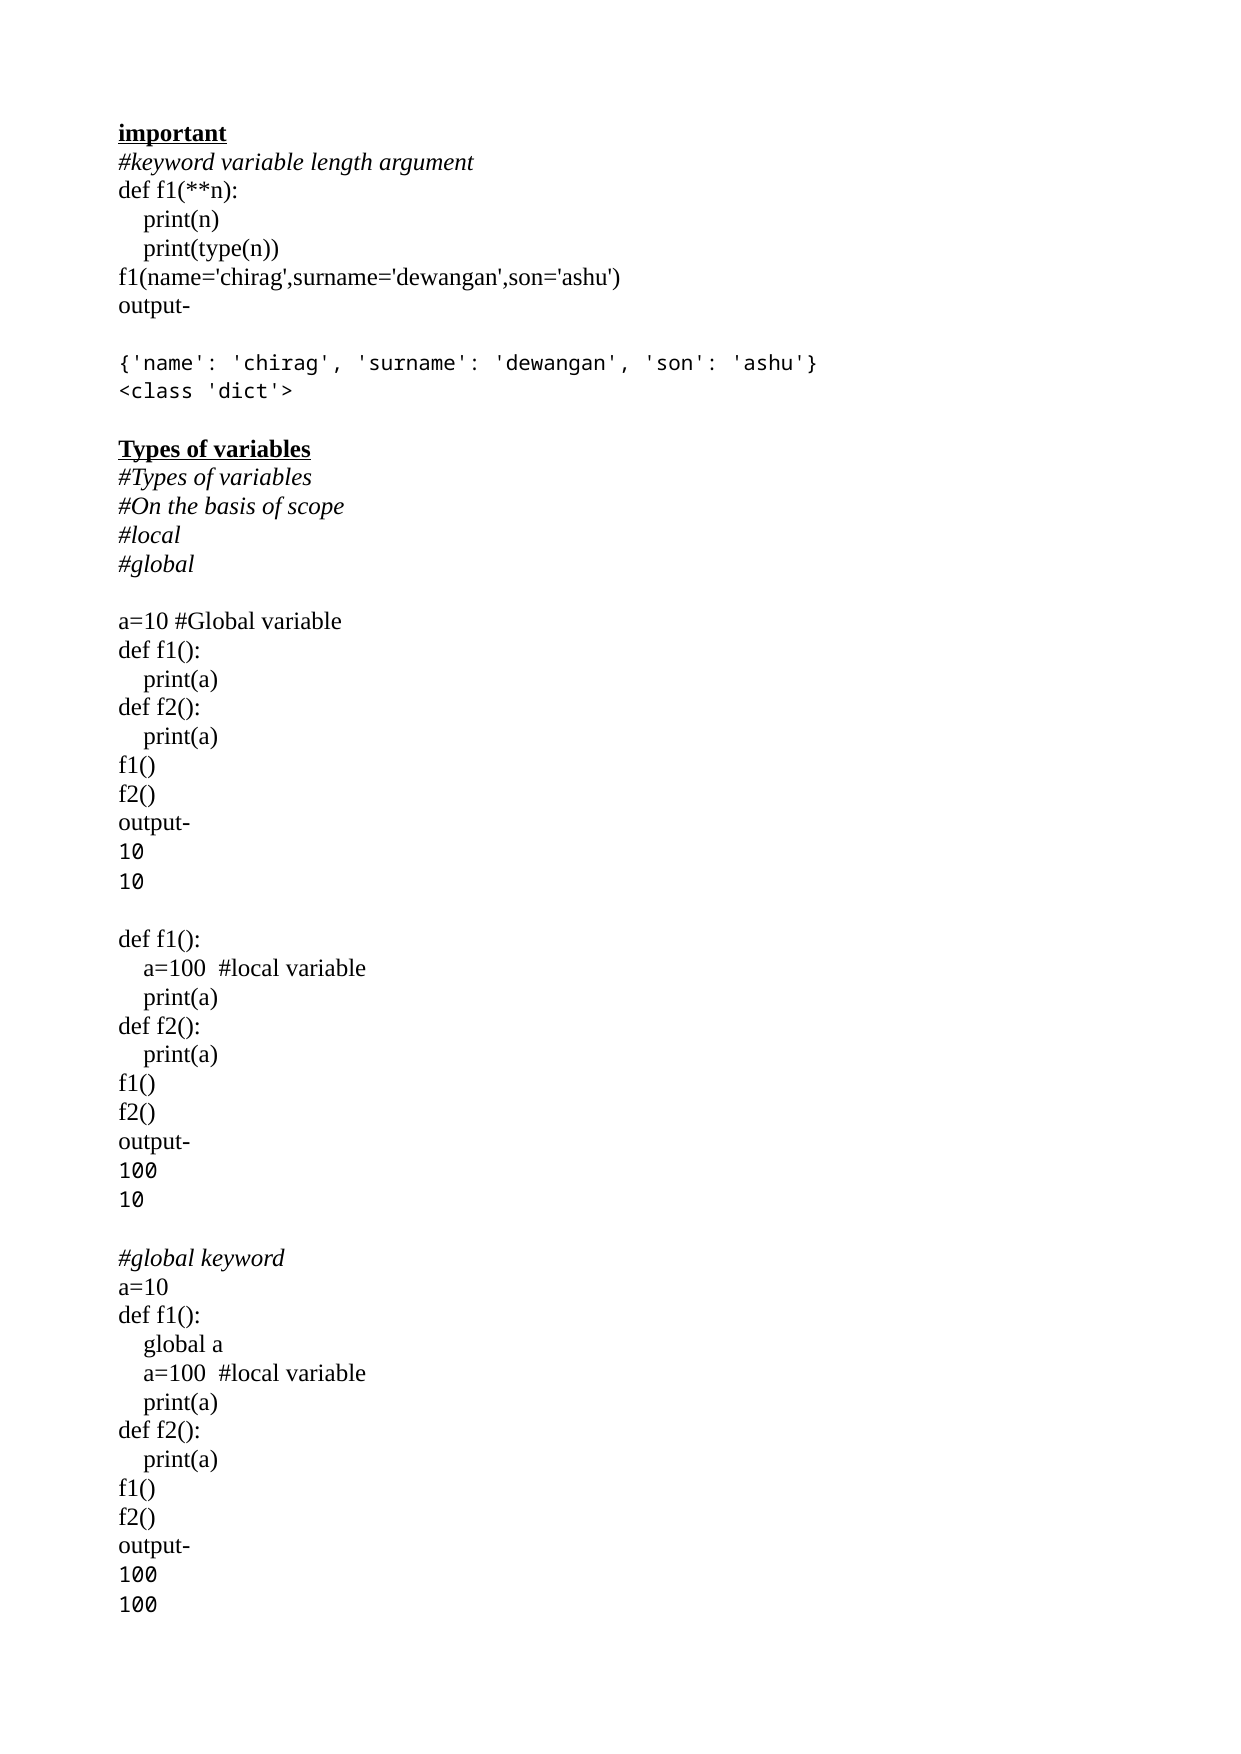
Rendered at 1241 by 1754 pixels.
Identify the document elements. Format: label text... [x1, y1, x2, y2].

text #On the basis of scope [118, 491, 1122, 520]
text f1(name='chirag',surname='dewangan',son='ashu') [118, 262, 1122, 291]
text a=10 #Global variable [118, 606, 1122, 635]
text #local [118, 520, 1122, 549]
text f1() [118, 750, 1122, 779]
text f1() [118, 1068, 1122, 1097]
text a=10 [118, 1272, 1122, 1300]
text 10 [118, 866, 1122, 896]
text #global keyword [118, 1243, 1122, 1272]
text #keyword variable length argument [118, 147, 1122, 176]
text a=100 #local variable [118, 1358, 1122, 1387]
text 10 [118, 836, 1122, 866]
text def f1(): [118, 635, 1122, 664]
text output- [118, 1126, 1122, 1154]
text def f1(): [118, 924, 1122, 953]
text def f1(**n): [118, 176, 1122, 204]
text 10 [118, 1184, 1122, 1214]
text 100 [118, 1154, 1122, 1184]
text def f1(): [118, 1300, 1122, 1329]
text 100 [118, 1589, 1122, 1619]
text a=100 #local variable [118, 953, 1122, 982]
text print(a) [118, 1387, 1122, 1415]
text output- [118, 807, 1122, 836]
text def f2(): [118, 692, 1122, 721]
text print(a) [118, 664, 1122, 692]
text print(a) [118, 1039, 1122, 1068]
text print(n) [118, 204, 1122, 233]
text Types of variables [118, 434, 1122, 462]
text <class 'dict'> [118, 377, 1122, 405]
text print(a) [118, 721, 1122, 750]
text important [118, 118, 1122, 147]
text def f2(): [118, 1415, 1122, 1444]
text f2() [118, 779, 1122, 807]
text global a [118, 1329, 1122, 1358]
text f2() [118, 1097, 1122, 1126]
text 100 [118, 1559, 1122, 1589]
text print(a) [118, 1444, 1122, 1473]
text output- [118, 1530, 1122, 1559]
text #Types of variables [118, 462, 1122, 491]
text f1() [118, 1473, 1122, 1502]
text print(a) [118, 982, 1122, 1011]
text {'name': 'chirag', 'surname': 'dewangan', 'son': 'ashu'} [118, 348, 1122, 377]
text output- [118, 291, 1122, 319]
text print(type(n)) [118, 233, 1122, 262]
text f2() [118, 1502, 1122, 1530]
text def f2(): [118, 1011, 1122, 1039]
text #global [118, 549, 1122, 577]
